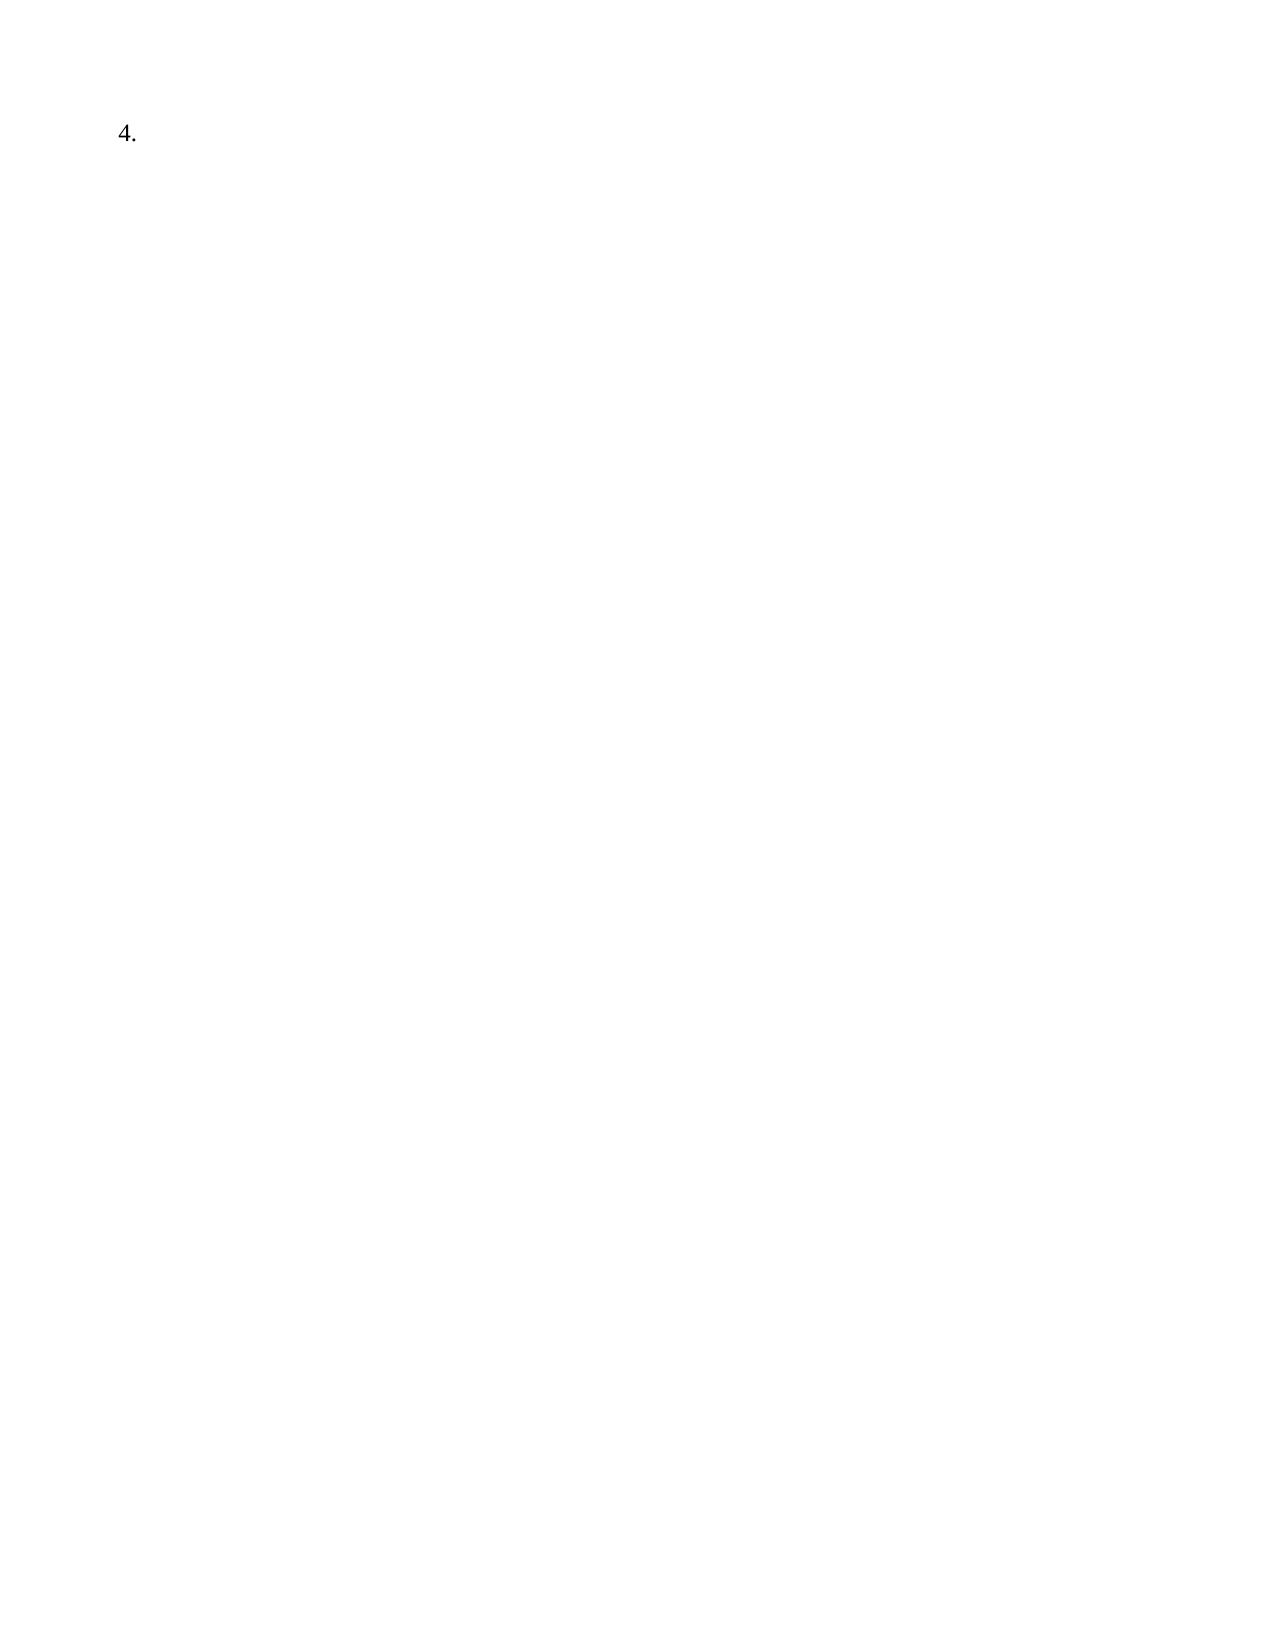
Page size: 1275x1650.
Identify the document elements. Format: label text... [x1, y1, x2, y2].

text 4. [118, 118, 1157, 147]
